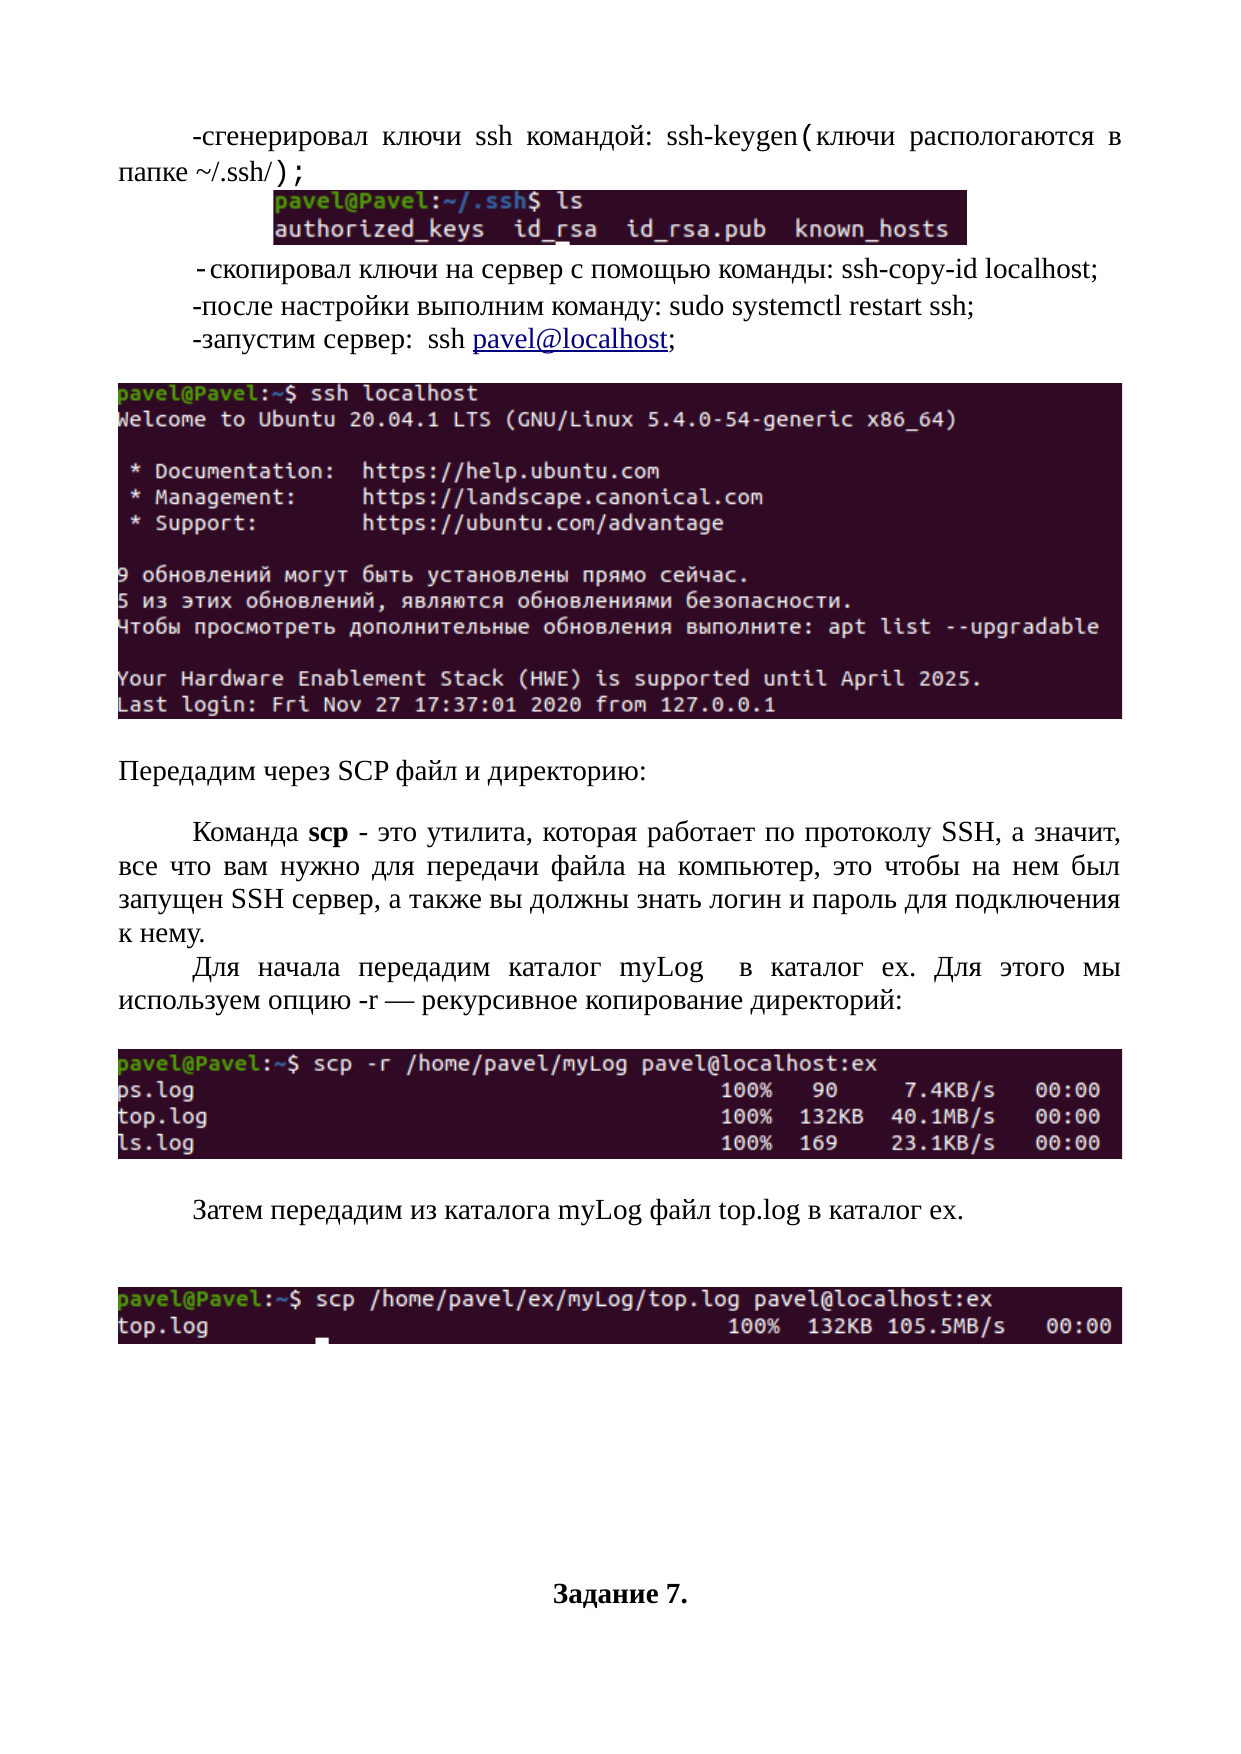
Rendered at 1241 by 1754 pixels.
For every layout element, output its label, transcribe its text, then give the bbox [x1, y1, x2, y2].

picture [118, 1049, 1123, 1159]
text -сгенерировал ключи ssh командой: ssh-keygen(ключи распологаются в папке ~/.ssh/); [118, 118, 1122, 190]
text -скопировал ключи на сервер с помощью команды: ssh-copy-id localhost; [118, 252, 1122, 288]
text Для начала передадим каталог myLog в каталог ex. Для этого мы используем опцию -r — рекурсивное копирование директорий: [118, 949, 1122, 1016]
text -после настройки выполним команду: sudo systemctl restart ssh; [118, 288, 1122, 321]
text -запустим сервер: ssh pavel@localhost; [118, 321, 1122, 355]
picture [118, 383, 1123, 719]
picture [118, 1287, 1123, 1344]
text Задание 7. [118, 1576, 1122, 1609]
text Передадим через SCP файл и директорию: [118, 753, 1122, 786]
picture [273, 190, 967, 245]
text Затем передадим из каталога myLog файл top.log в каталог ex. [118, 1192, 1122, 1226]
text Команда scp - это утилита, которая работает по протоколу SSH, а значит, все что вам нужно для передачи файла на компьютер, это чтобы на нем был запущен SSH сервер, а также вы должны знать логин и пароль для подключения к нему. [118, 814, 1122, 949]
